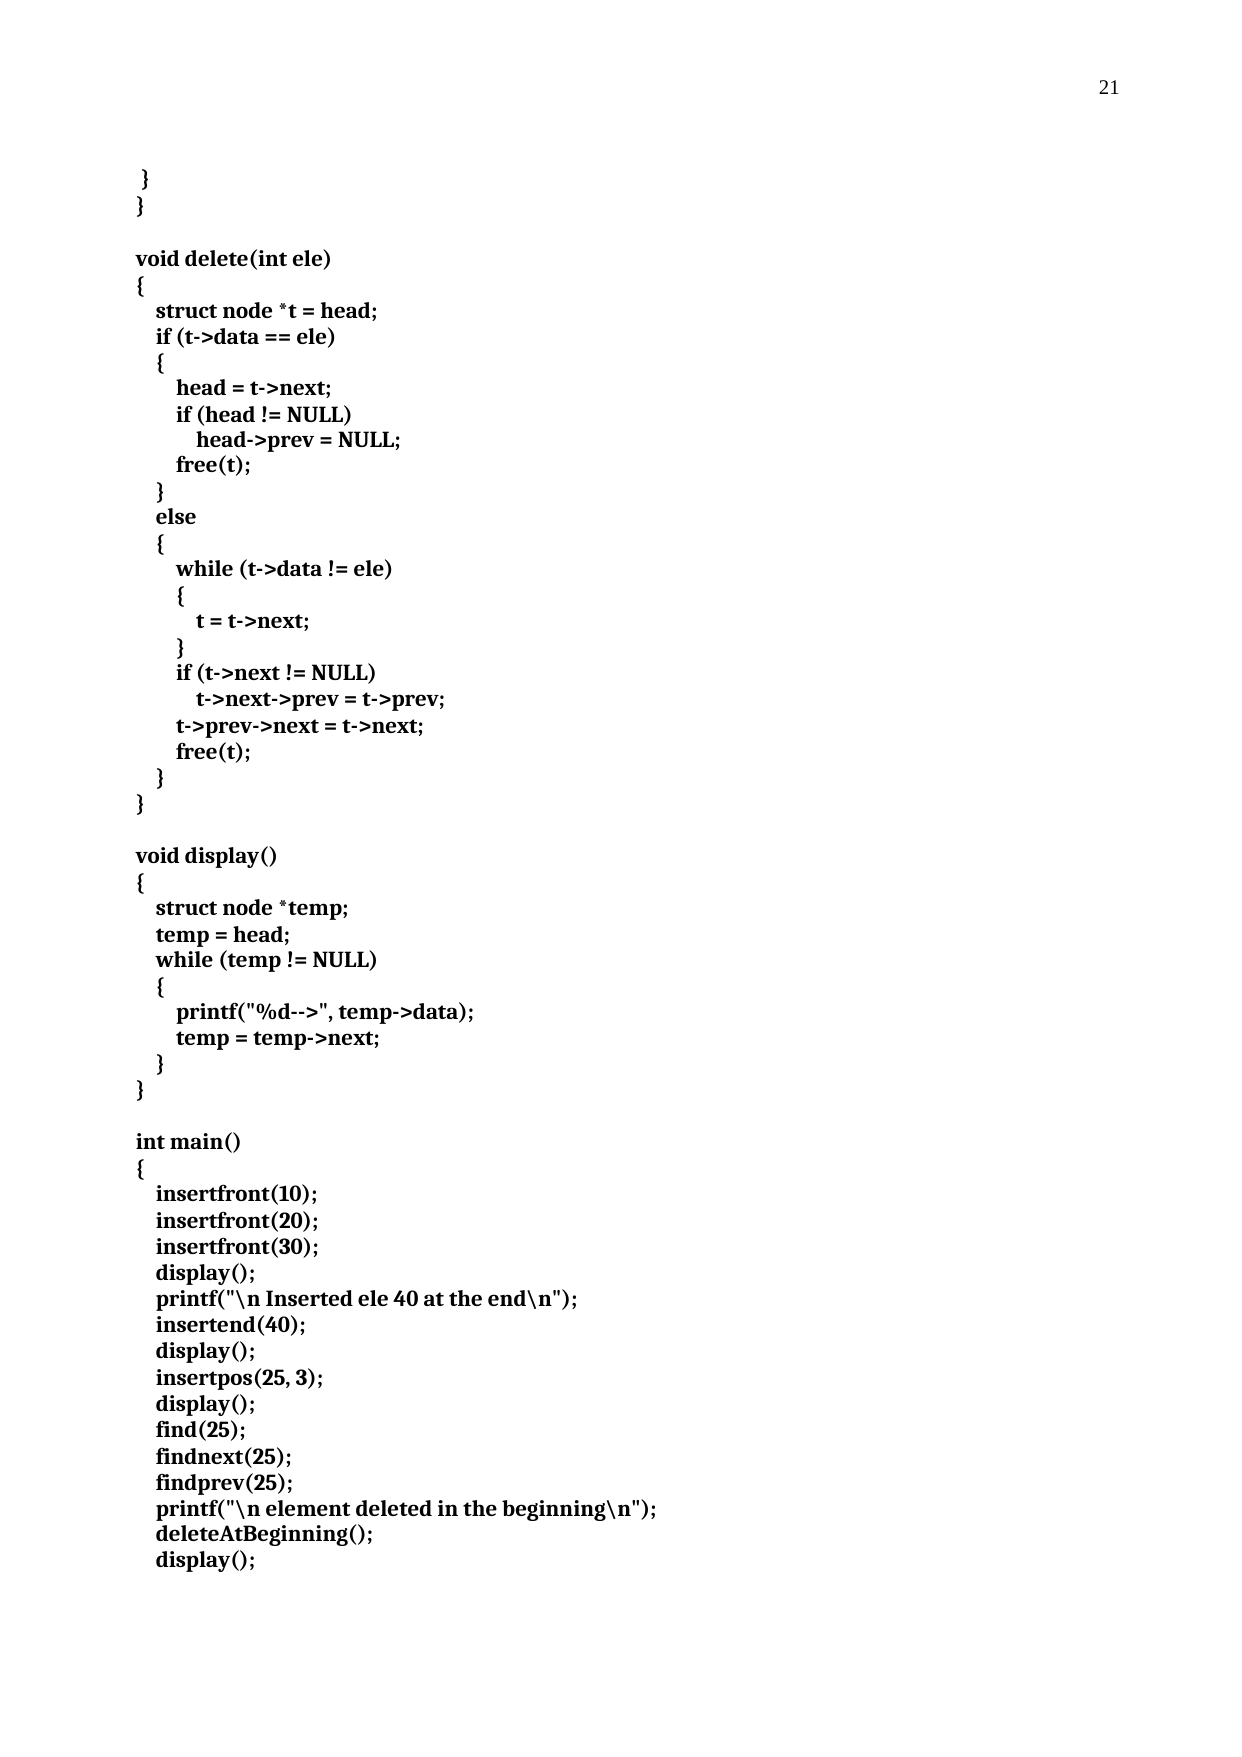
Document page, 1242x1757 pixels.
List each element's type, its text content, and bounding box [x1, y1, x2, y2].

text if (t->next != NULL) [176, 660, 1150, 686]
text } [136, 790, 1150, 815]
text } [141, 166, 1150, 192]
text while (t->data != ele) [176, 556, 1150, 582]
text } [176, 634, 1150, 659]
text { [136, 272, 1150, 297]
text head = t->next; [176, 375, 1150, 401]
text void delete(int ele) [136, 246, 1150, 272]
text { [156, 530, 1150, 555]
text { [176, 582, 1150, 607]
text { [156, 973, 1150, 998]
text temp = temp->next; [176, 1025, 1150, 1051]
text void display() [136, 843, 1150, 869]
text display(); [156, 1548, 1150, 1573]
text while (temp != NULL) [156, 948, 1150, 973]
text { [156, 349, 1150, 374]
text deleteAtBeginning(); [156, 1521, 1150, 1548]
text struct node *temp; [156, 895, 1150, 921]
text } [136, 1076, 1150, 1101]
text struct node *t = head; [156, 298, 1150, 324]
text temp = head; [156, 921, 1150, 948]
text } [156, 765, 1150, 790]
text } [136, 192, 1150, 219]
text if (head != NULL) [176, 401, 1150, 428]
text if (t->data == ele) [156, 324, 1150, 349]
text int main() [136, 1129, 1150, 1155]
text free(t); [176, 453, 1150, 478]
text t->next->prev = t->prev; t->prev->next = t->next; free(t); [176, 686, 455, 765]
text { [136, 1155, 1150, 1180]
text printf("\n element deleted in the beginning\n"); [156, 1496, 1150, 1521]
text else [156, 503, 1150, 530]
text { [136, 869, 1150, 894]
text } [156, 478, 1150, 503]
text insertend(40); display(); insertpos(25, 3); display(); find(25); findnext(25); findprev(25); [156, 1312, 337, 1496]
text } [156, 1051, 1150, 1076]
text printf("\n Inserted ele 40 at the end\n"); [156, 1287, 1150, 1312]
text insertfront(10); insertfront(20); insertfront(30); display(); [156, 1181, 329, 1287]
text t = t->next; [196, 608, 1150, 634]
text printf("%d-->", temp->data); [176, 998, 1150, 1025]
text head->prev = NULL; [196, 428, 1150, 453]
